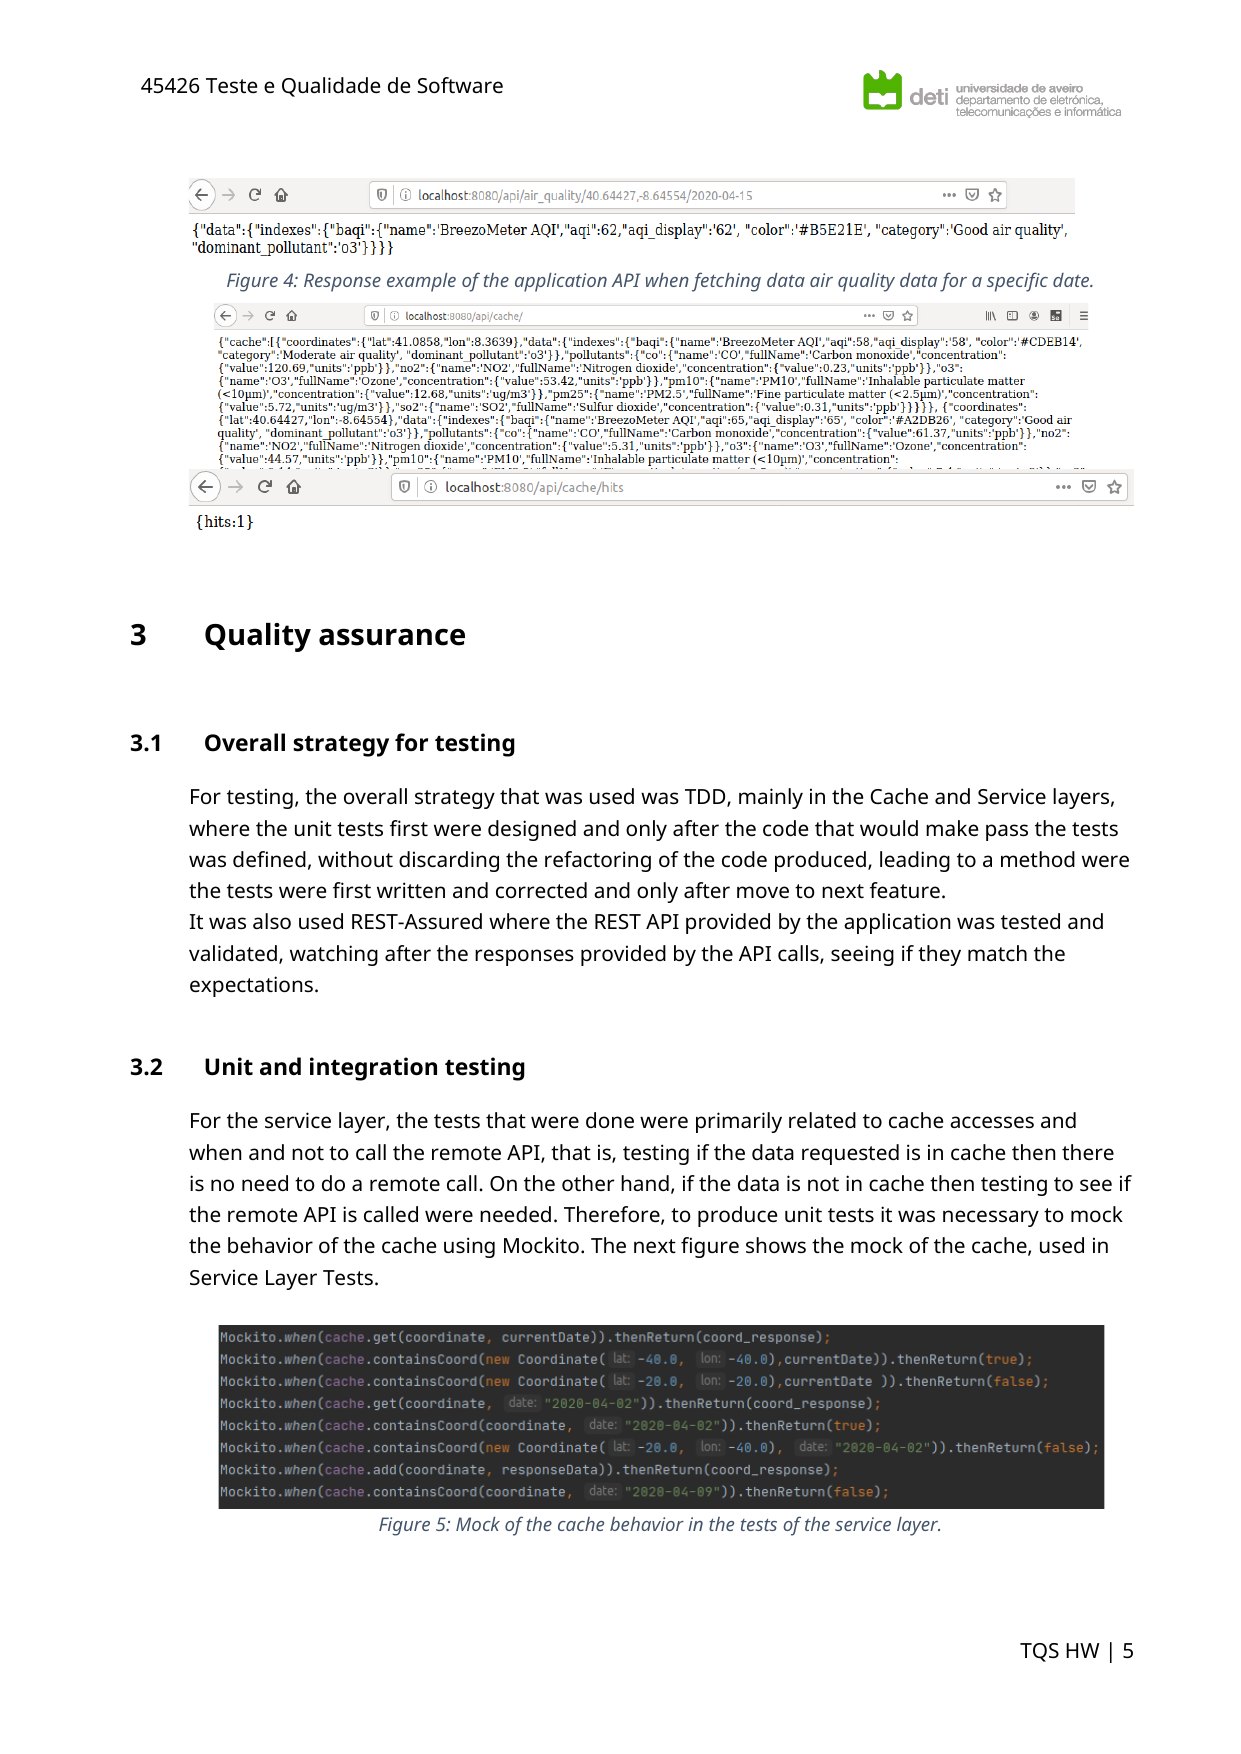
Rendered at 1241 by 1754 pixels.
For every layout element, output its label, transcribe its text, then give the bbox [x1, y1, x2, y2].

picture [188, 303, 1134, 535]
subtitle Overall strategy for testing [130, 727, 1075, 757]
text It was also used REST-Assured where the REST API provided by the application was tested and validated, watching after the responses provided by the API calls, seeing if they match the expectations. [189, 907, 1134, 998]
picture [188, 178, 1075, 265]
picture [218, 1325, 1105, 1509]
subtitle Unit and integration testing [130, 1051, 1075, 1081]
subtitle Quality assurance [130, 619, 1075, 652]
text For testing, the overall strategy that was used was TDD, mainly in the Cache and Service layers, where the unit tests first were designed and only after the code that would make pass the tests was defined, without discarding the refactoring of the code produced, leading to a method were the tests were first written and corrected and only after move to next feature. [189, 782, 1134, 905]
picture [863, 70, 1122, 119]
text For the service layer, the tests that were done were primarily related to cache accesses and when and not to call the remote API, that is, testing if the data requested is in cache then there is no need to do a remote call. On the other hand, if the data is not in cache then testing to see if the remote API is called were needed. Therefore, to produce unit tests it was necessary to mock the behavior of the cache using Mockito. The next figure shows the mock of the cache, used in Service Layer Tests. [189, 1106, 1134, 1291]
text Figure 4: Response example of the application API when fetching data air quality data for a specific date. [189, 267, 1134, 293]
text Figure 5: Mock of the cache behavior in the tests of the service layer. [189, 1512, 1134, 1537]
